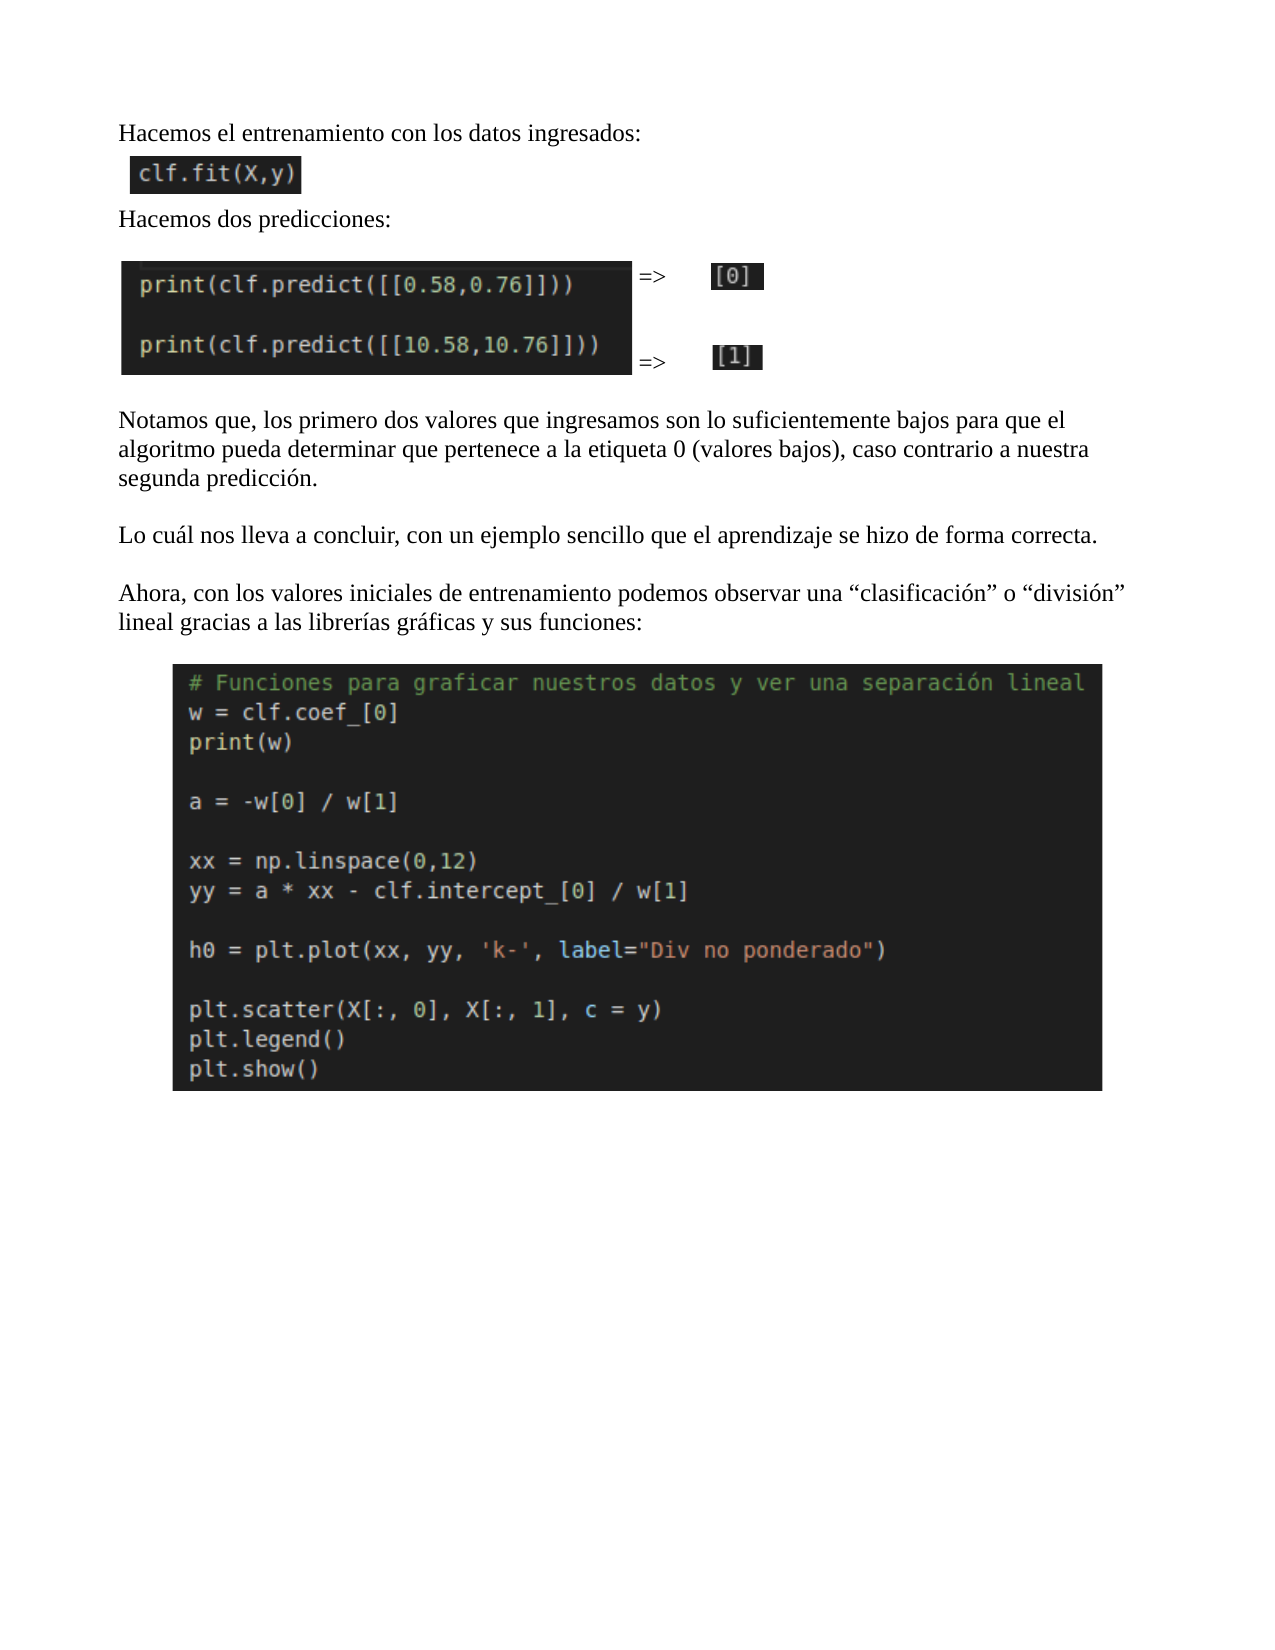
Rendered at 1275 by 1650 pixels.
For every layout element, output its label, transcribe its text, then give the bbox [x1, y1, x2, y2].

text => [633, 262, 1157, 291]
picture [121, 261, 633, 375]
picture [712, 345, 763, 370]
text Ahora, con los valores iniciales de entrenamiento podemos observar una “clasificación” o “división” lineal gracias a las librerías gráficas y sus funciones: [118, 578, 1157, 636]
picture [711, 263, 764, 290]
text Lo cuál nos lleva a concluir, con un ejemplo sencillo que el aprendizaje se hizo de forma correcta. [118, 521, 1157, 549]
text Notamos que, los primero dos valores que ingresamos son lo suficientemente bajos para que el algoritmo pueda determinar que pertenece a la etiqueta 0 (valores bajos), caso contrario a nuestra segunda predicción. [118, 406, 1157, 492]
picture [172, 664, 1103, 1091]
text Hacemos el entrenamiento con los datos ingresados: [118, 118, 1157, 147]
text => [118, 348, 1157, 377]
picture [129, 156, 302, 194]
text Hacemos dos predicciones: [118, 204, 1157, 233]
